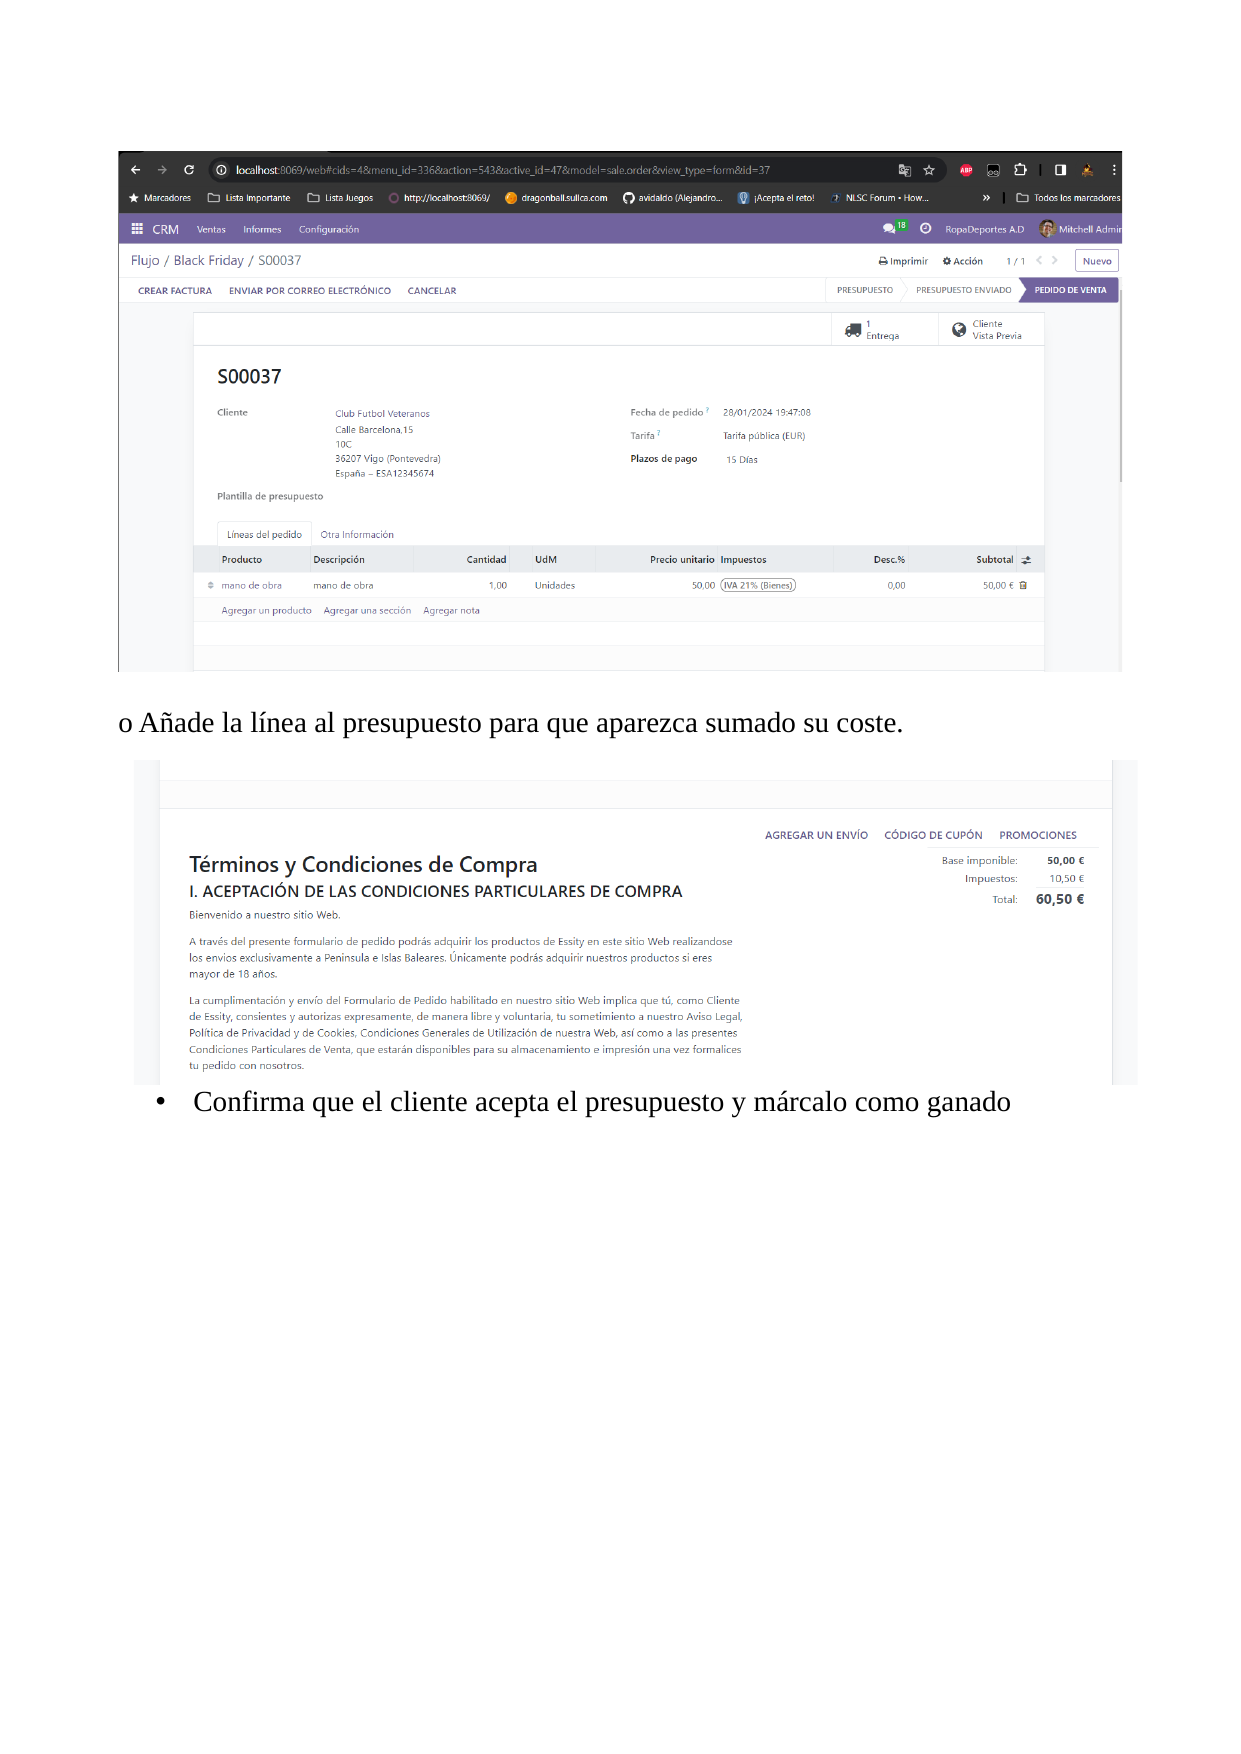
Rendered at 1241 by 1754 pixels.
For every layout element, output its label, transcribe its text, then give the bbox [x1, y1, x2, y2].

text o Añade la línea al presupuesto para que aparezca sumado su coste. [118, 705, 1122, 739]
list Confirma que el cliente acepta el presupuesto y márcalo como ganado [156, 1085, 1122, 1118]
picture [118, 151, 1123, 672]
picture [133, 760, 1138, 1085]
